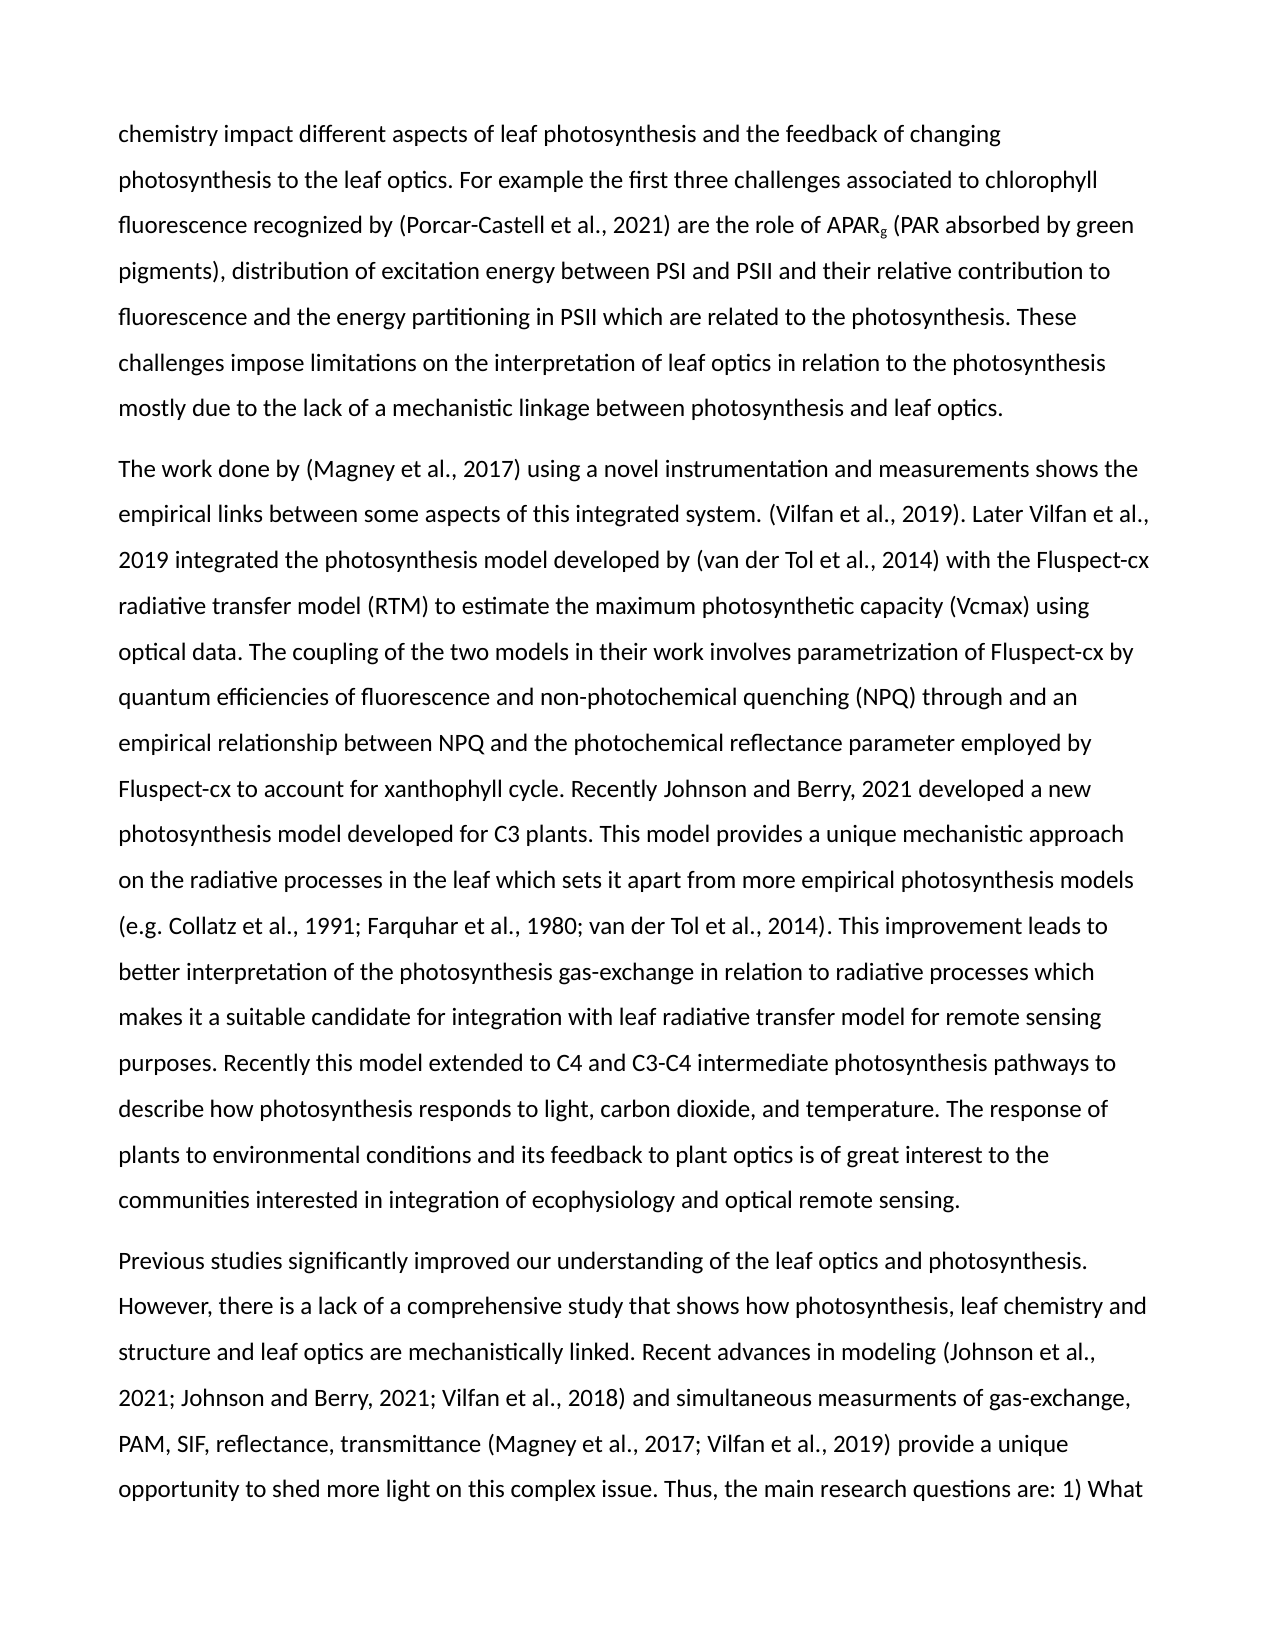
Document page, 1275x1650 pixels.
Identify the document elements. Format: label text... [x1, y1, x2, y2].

text Previous studies significantly improved our understanding of the leaf optics and photosynthesis. However, there is a lack of a comprehensive study that shows how photosynthesis, leaf chemistry and structure and leaf optics are mechanistically linked. Recent advances in modeling (Johnson et al., 2021; Johnson and Berry, 2021; Vilfan et al., 2018) and simultaneous measurments of gas-exchange, PAM, SIF, reflectance, transmittance (Magney et al., 2017; Vilfan et al., 2019) provide a unique opportunity to shed more light on this complex issue. Thus, the main research questions are: 1) What [118, 1245, 1157, 1504]
text The work done by (Magney et al., 2017) using a novel instrumentation and measurements shows the empirical links between some aspects of this integrated system. (Vilfan et al., 2019). Later Vilfan et al., 2019 integrated the photosynthesis model developed by (van der Tol et al., 2014) with the Fluspect-cx radiative transfer model (RTM) to estimate the maximum photosynthetic capacity (Vcmax) using optical data. The coupling of the two models in their work involves parametrization of Fluspect-cx by quantum efficiencies of fluorescence and non-photochemical quenching (NPQ) through and an empirical relationship between NPQ and the photochemical reflectance parameter employed by Fluspect-cx to account for xanthophyll cycle. Recently Johnson and Berry, 2021 developed a new photosynthesis model developed for C3 plants. This model provides a unique mechanistic approach on the radiative processes in the leaf which sets it apart from more empirical photosynthesis models (e.g. Collatz et al., 1991; Farquhar et al., 1980; van der Tol et al., 2014). This improvement leads to better interpretation of the photosynthesis gas-exchange in relation to radiative processes which makes it a suitable candidate for integration with leaf radiative transfer model for remote sensing purposes. Recently this model extended to C4 and C3-C4 intermediate photosynthesis pathways to describe how photosynthesis responds to light, carbon dioxide, and temperature. The response of plants to environmental conditions and its feedback to plant optics is of great interest to the communities interested in integration of ecophysiology and optical remote sensing. [118, 453, 1157, 1215]
text chemistry impact different aspects of leaf photosynthesis and the feedback of changing photosynthesis to the leaf optics. For example the first three challenges associated to chlorophyll fluorescence recognized by (Porcar-Castell et al., 2021) are the role of APARg (PAR absorbed by green pigments), distribution of excitation energy between PSI and PSII and their relative contribution to fluorescence and the energy partitioning in PSII which are related to the photosynthesis. These challenges impose limitations on the interpretation of leaf optics in relation to the photosynthesis mostly due to the lack of a mechanistic linkage between photosynthesis and leaf optics. [118, 118, 1157, 423]
